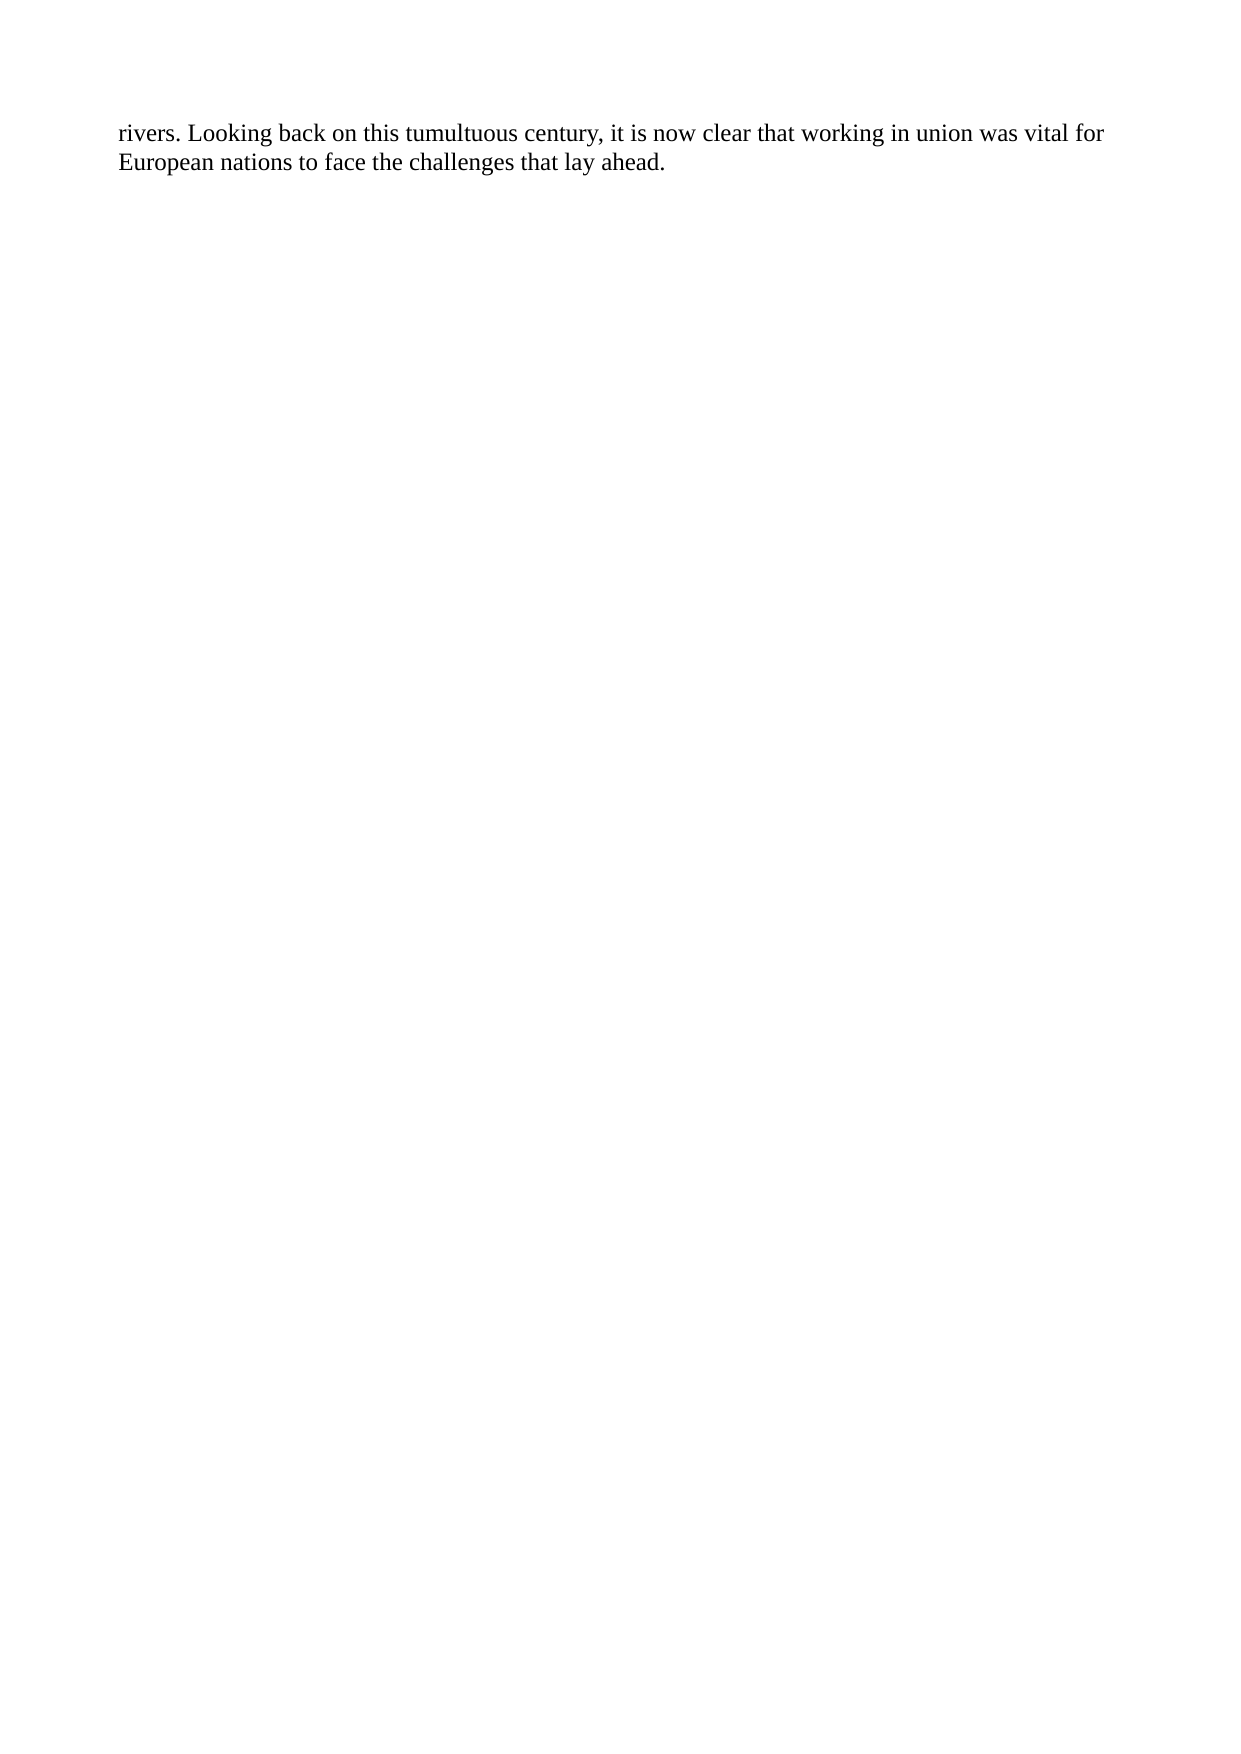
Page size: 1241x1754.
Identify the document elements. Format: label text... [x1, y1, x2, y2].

text rivers. Looking back on this tumultuous century, it is now clear that working in union was vital for European nations to face the challenges that lay ahead. [118, 118, 1122, 176]
